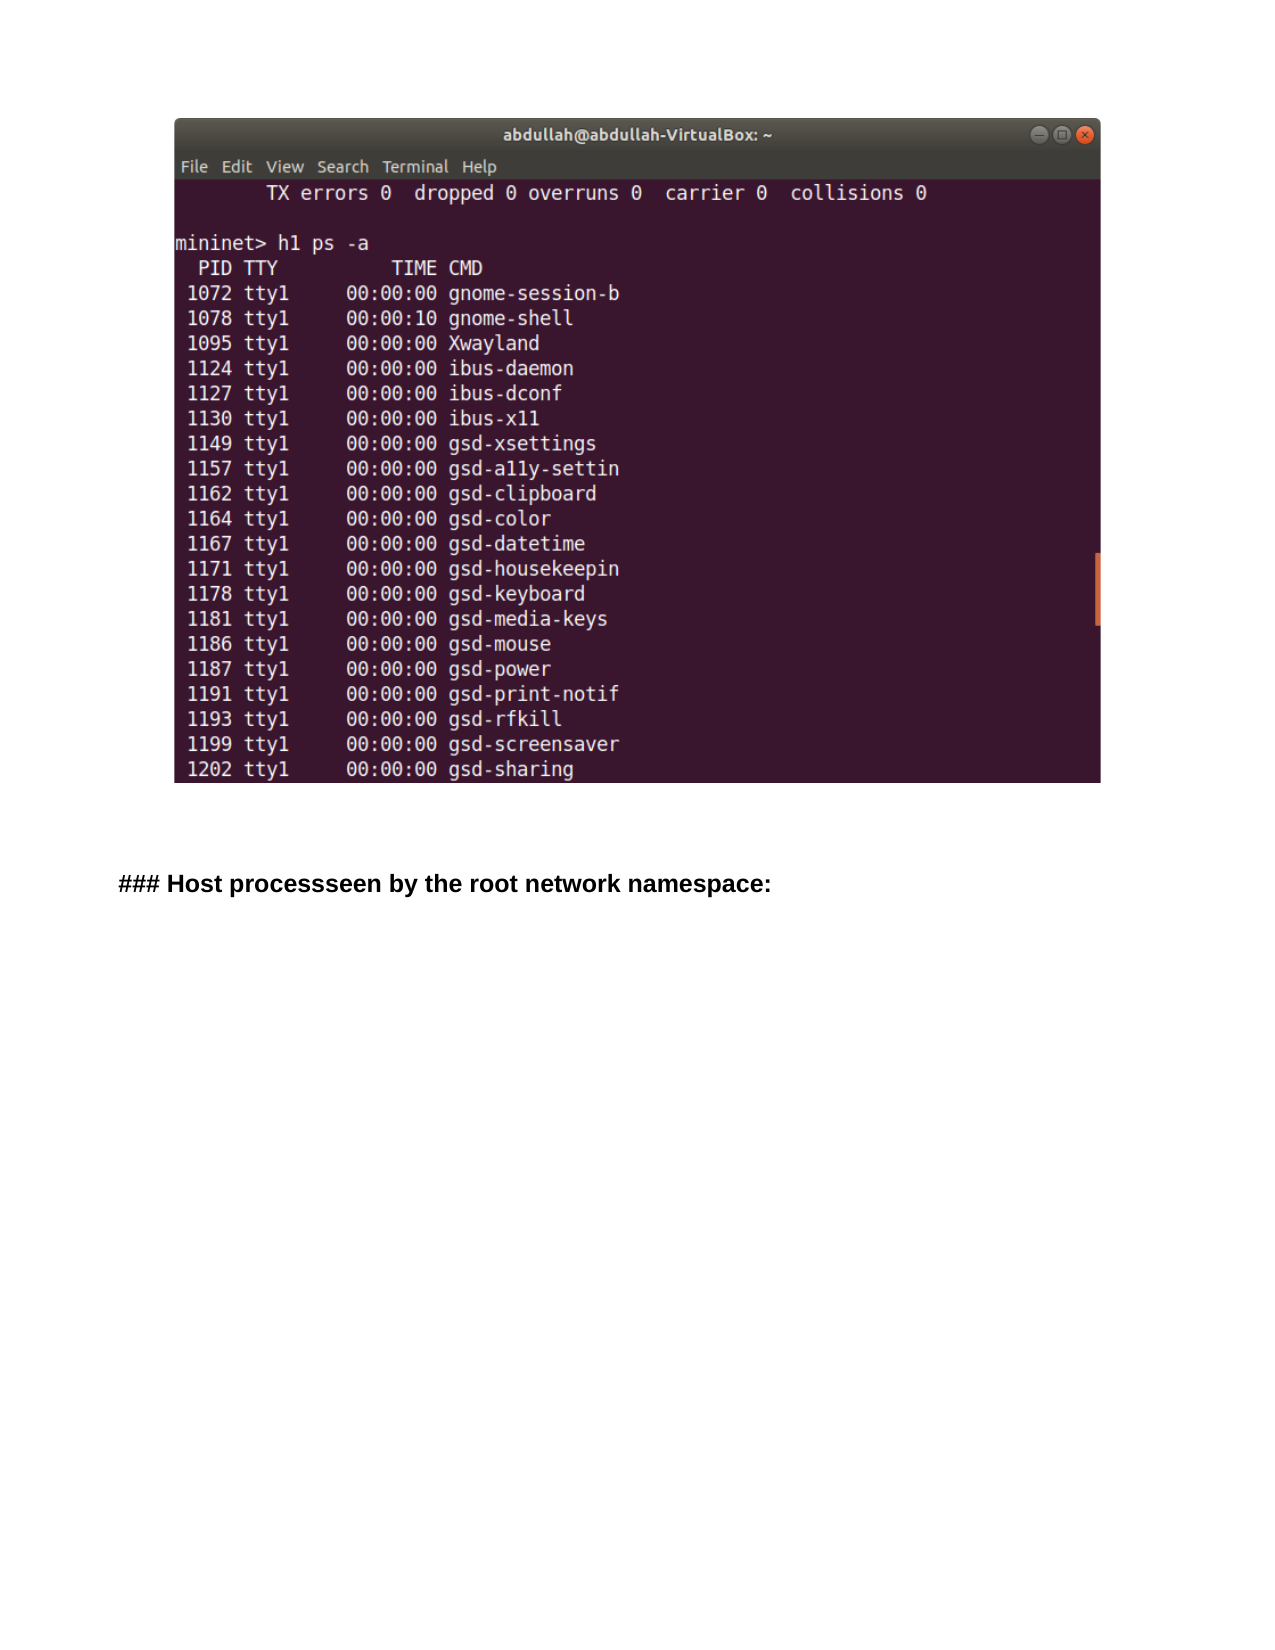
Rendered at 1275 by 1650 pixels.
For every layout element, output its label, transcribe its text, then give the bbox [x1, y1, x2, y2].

text ### Host processseen by the root network namespace: [118, 869, 1157, 898]
picture [174, 118, 1101, 783]
